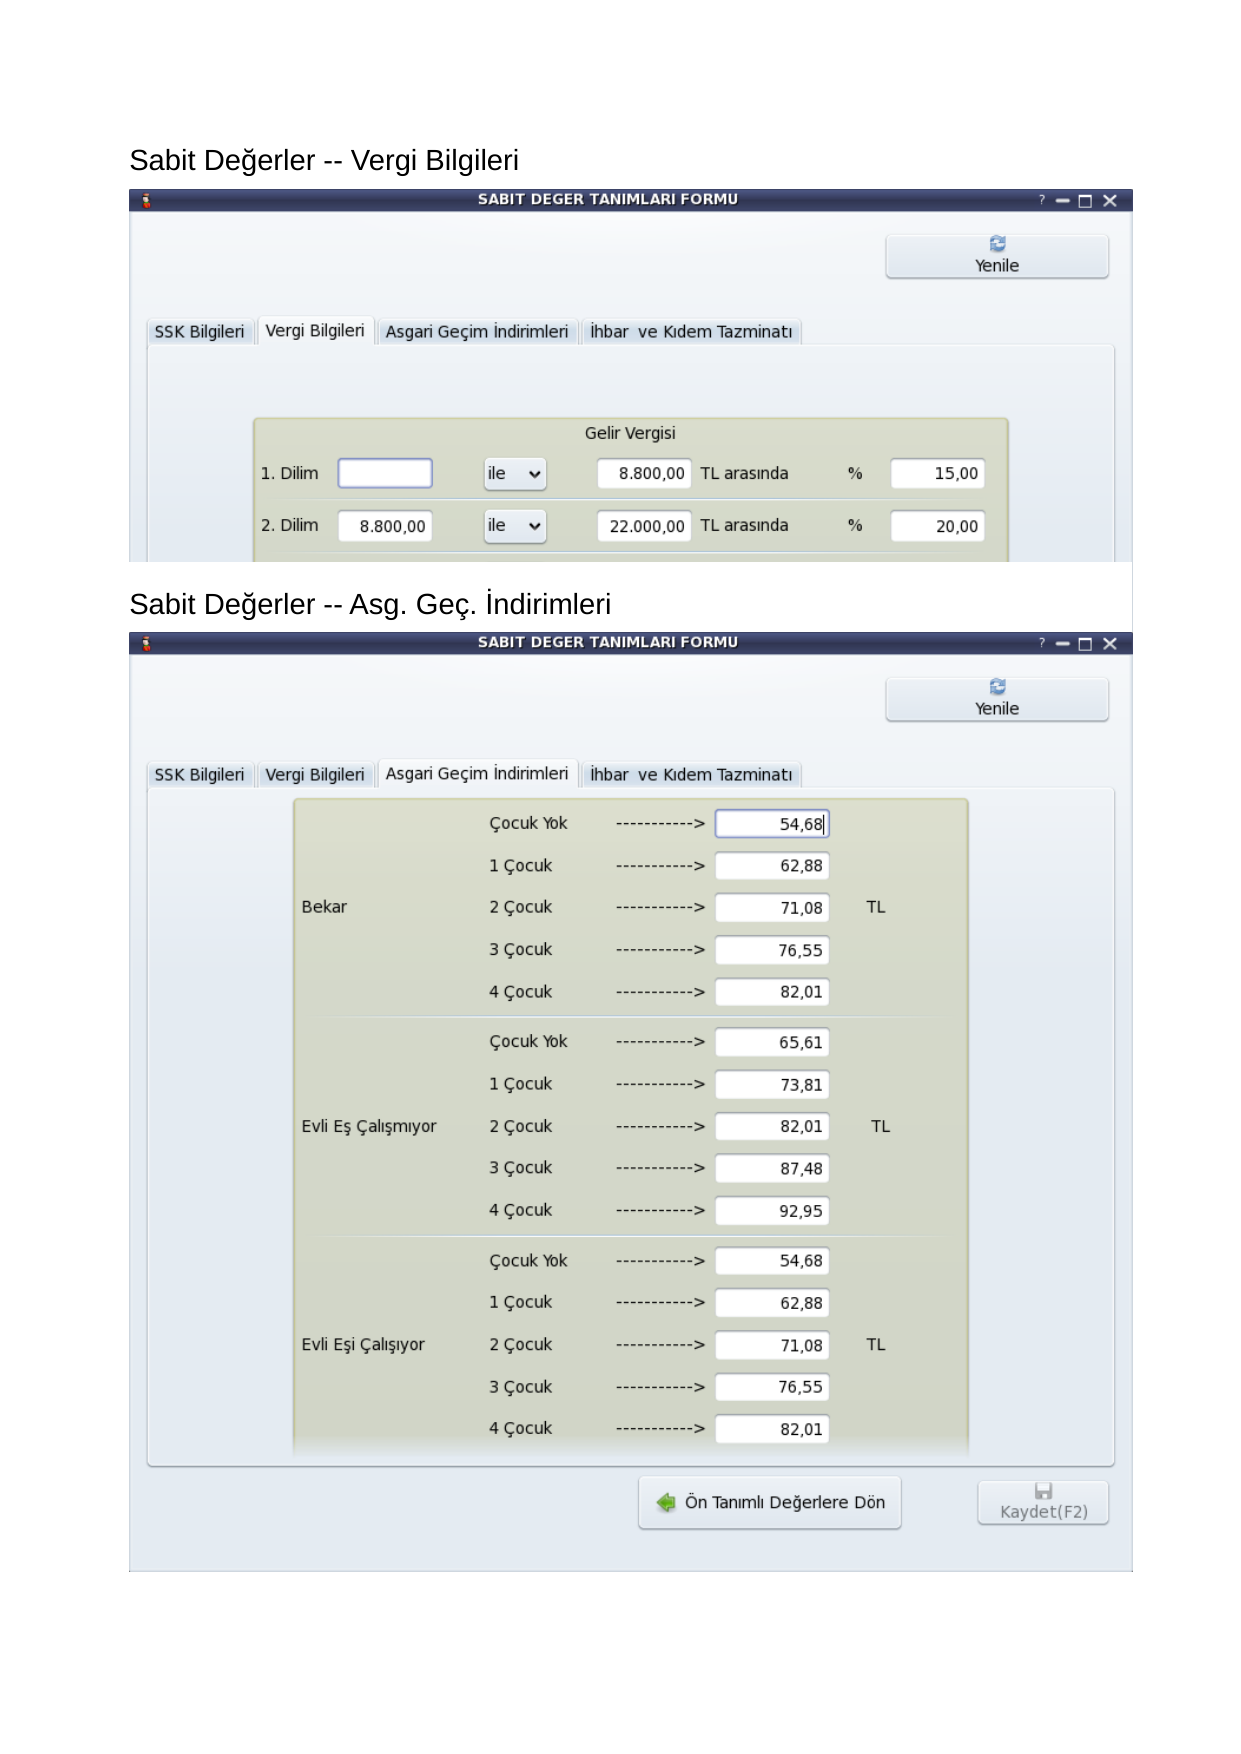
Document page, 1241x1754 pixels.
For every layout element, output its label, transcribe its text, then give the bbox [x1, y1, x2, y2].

text Sabit Değerler -- Asg. Geç. İndirimleri [129, 587, 1133, 620]
picture [129, 632, 1133, 1572]
text Sabit Değerler -- Vergi Bilgileri [129, 143, 1133, 177]
picture [129, 189, 1133, 562]
